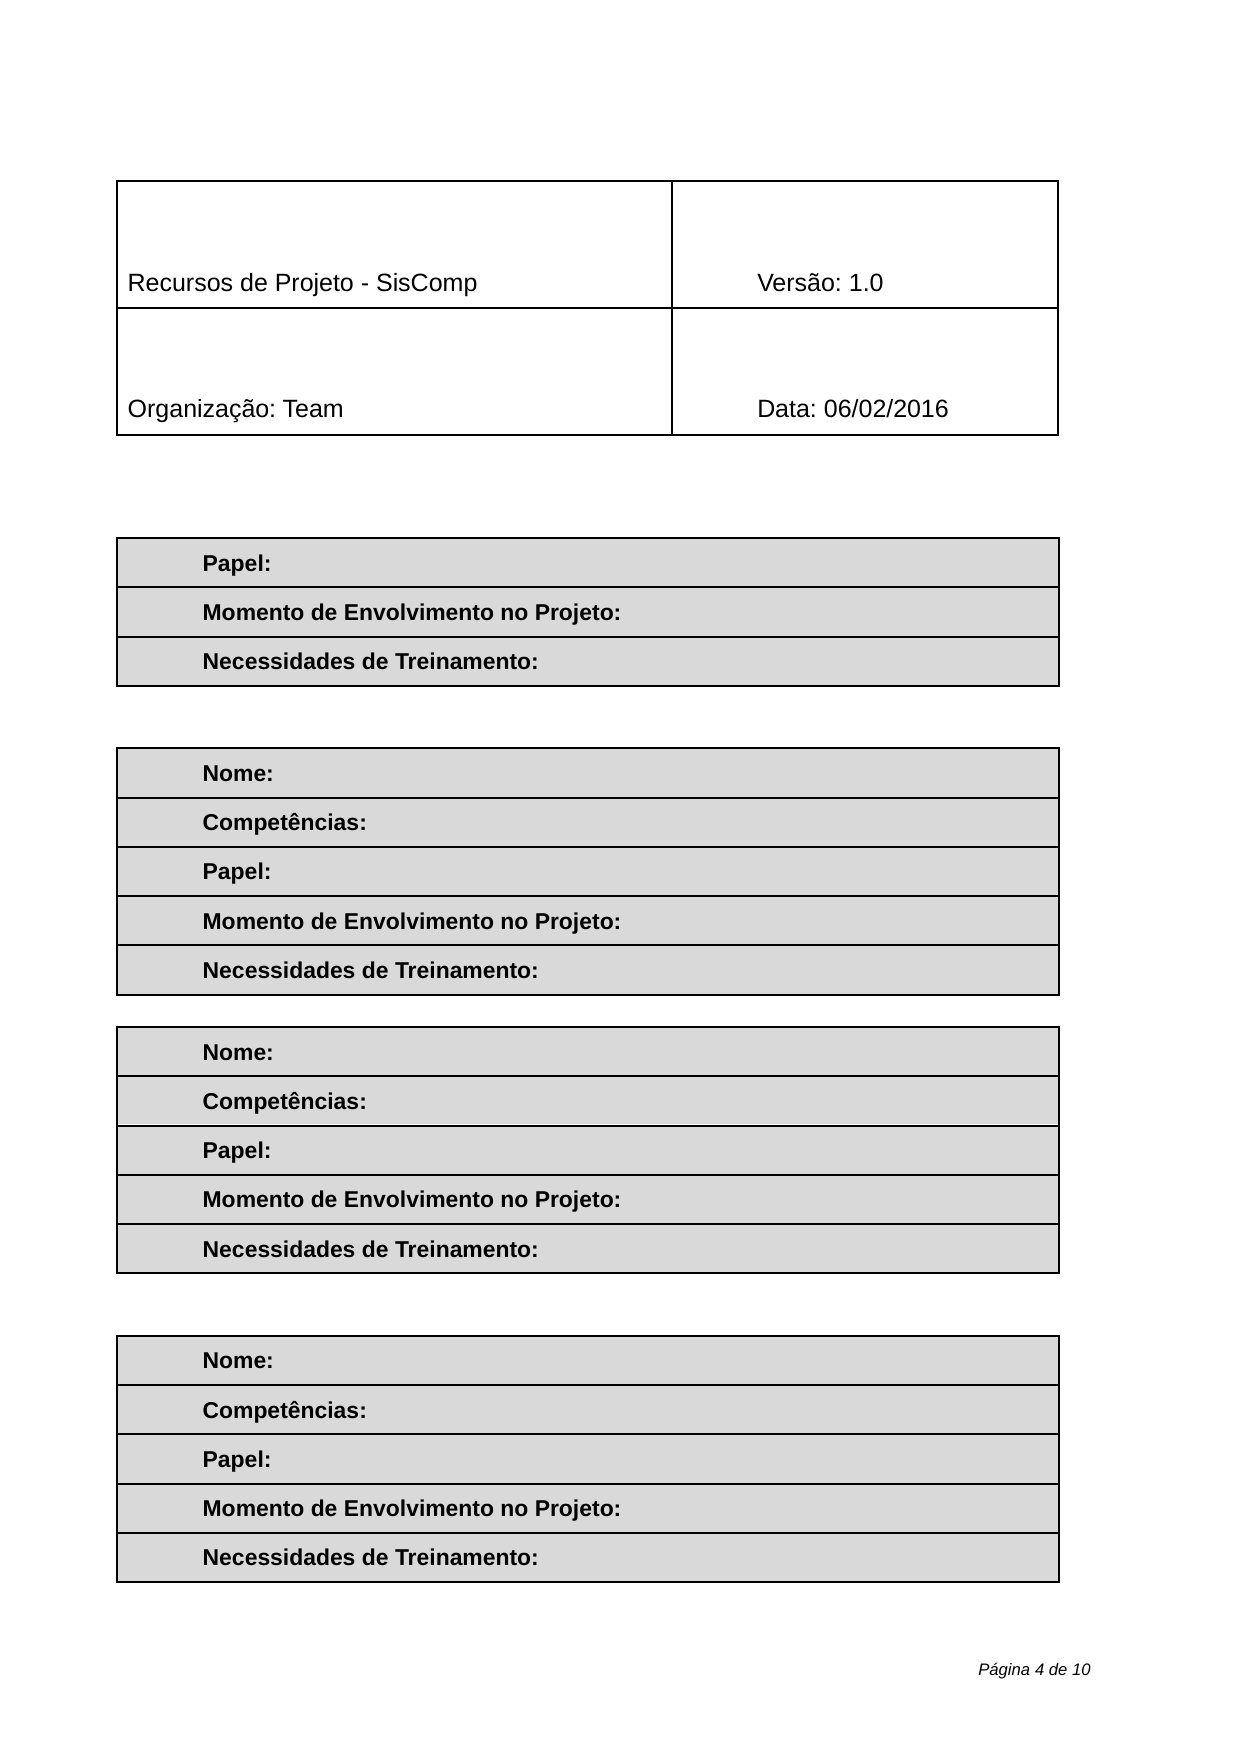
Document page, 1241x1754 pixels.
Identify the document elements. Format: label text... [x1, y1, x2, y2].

table_cell Necessidades de Treinamento: [118, 1534, 1058, 1581]
table_cell Competências: [118, 1077, 1058, 1124]
table_cell Papel: [118, 539, 1058, 586]
table_cell Papel: [118, 1127, 1058, 1174]
table_cell Momento de Envolvimento no Projeto: [118, 897, 1058, 944]
table_cell Competências: [118, 799, 1058, 846]
table_cell Papel: [118, 1435, 1058, 1483]
table_cell Momento de Envolvimento no Projeto: [118, 588, 1058, 636]
table_cell Necessidades de Treinamento: [118, 946, 1058, 994]
table_cell Papel: [118, 848, 1058, 895]
table_header Nome: [118, 749, 1058, 797]
table_cell Momento de Envolvimento no Projeto: [118, 1485, 1058, 1532]
table_header Nome: [118, 1028, 1058, 1075]
table_cell Necessidades de Treinamento: [118, 638, 1058, 685]
table_cell Momento de Envolvimento no Projeto: [118, 1176, 1058, 1223]
table_header Nome: [118, 1337, 1058, 1384]
table_cell Necessidades de Treinamento: [118, 1225, 1058, 1272]
table_cell Competências: [118, 1386, 1058, 1433]
